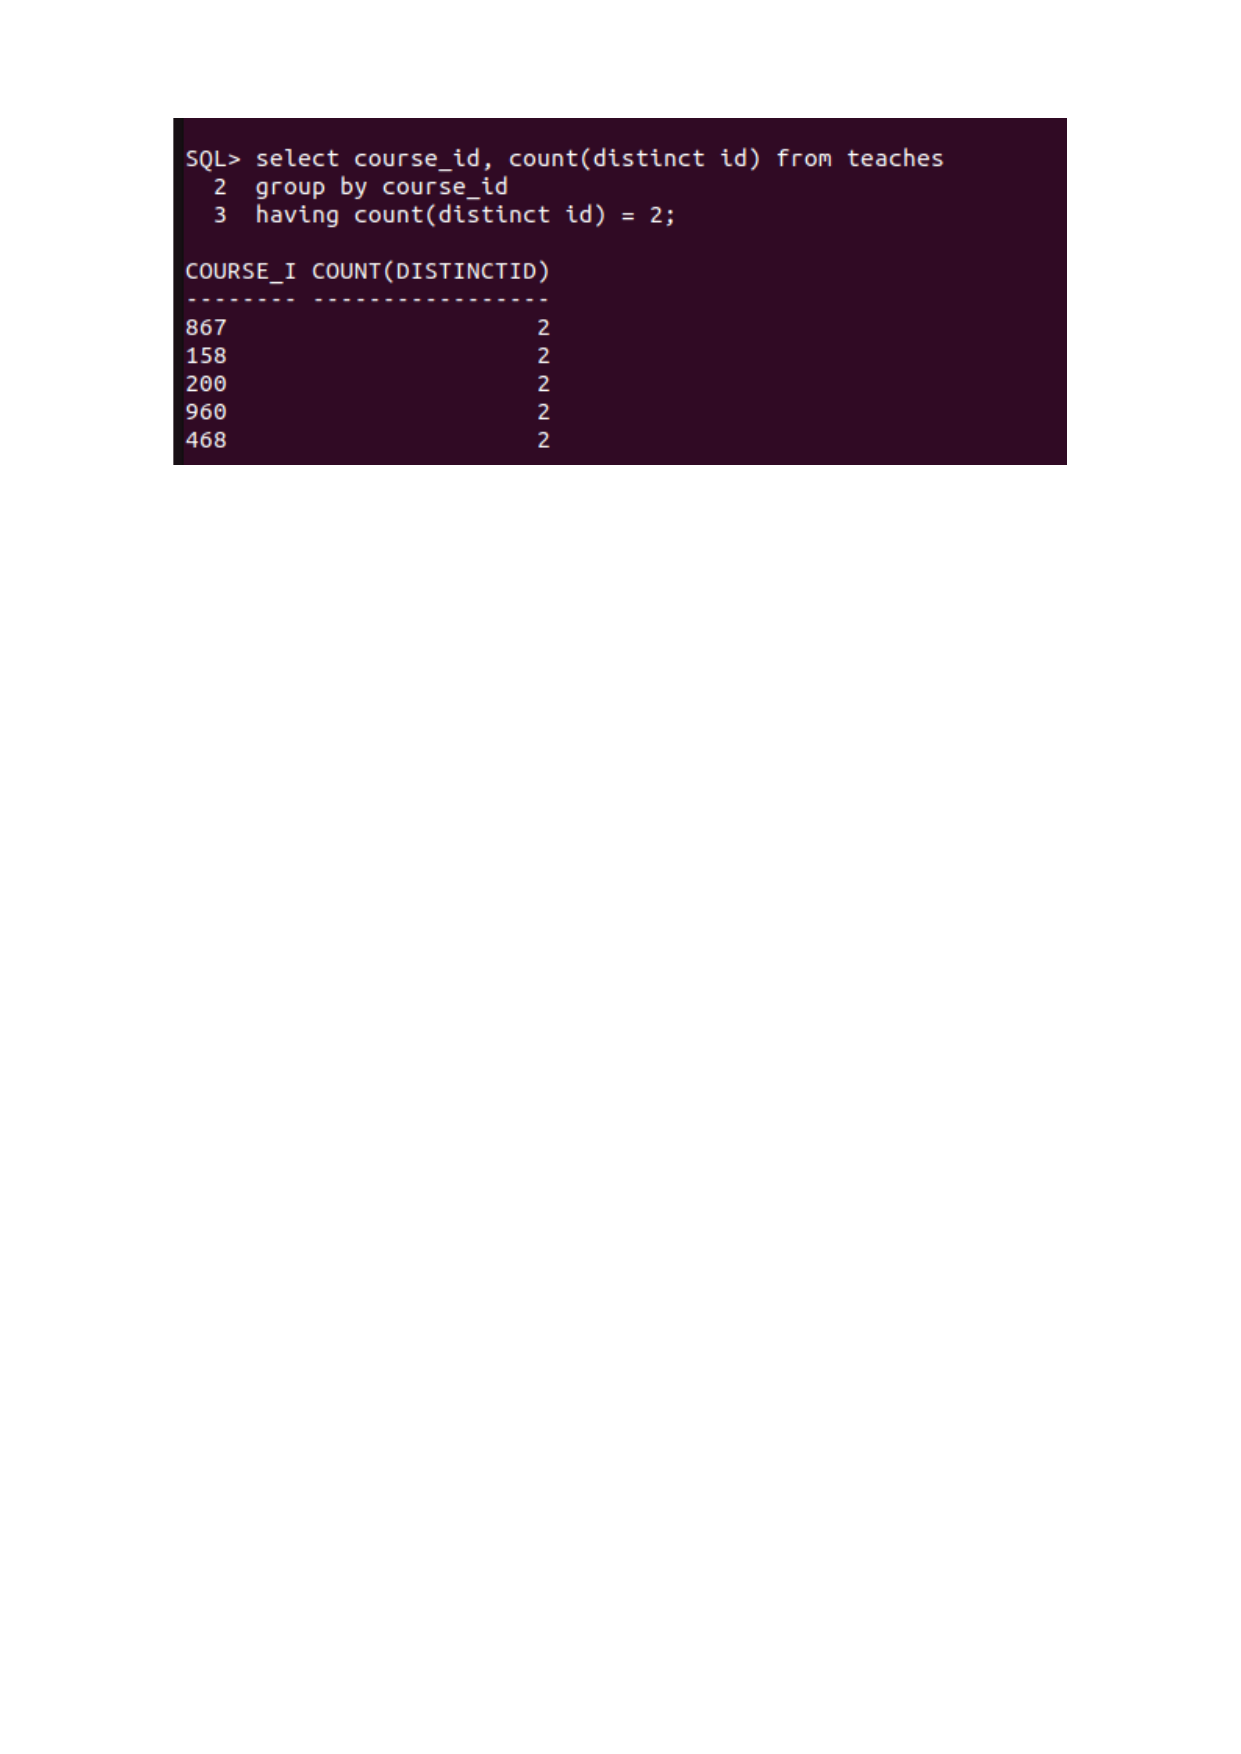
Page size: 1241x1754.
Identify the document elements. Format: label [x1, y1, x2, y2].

picture [173, 118, 1067, 465]
